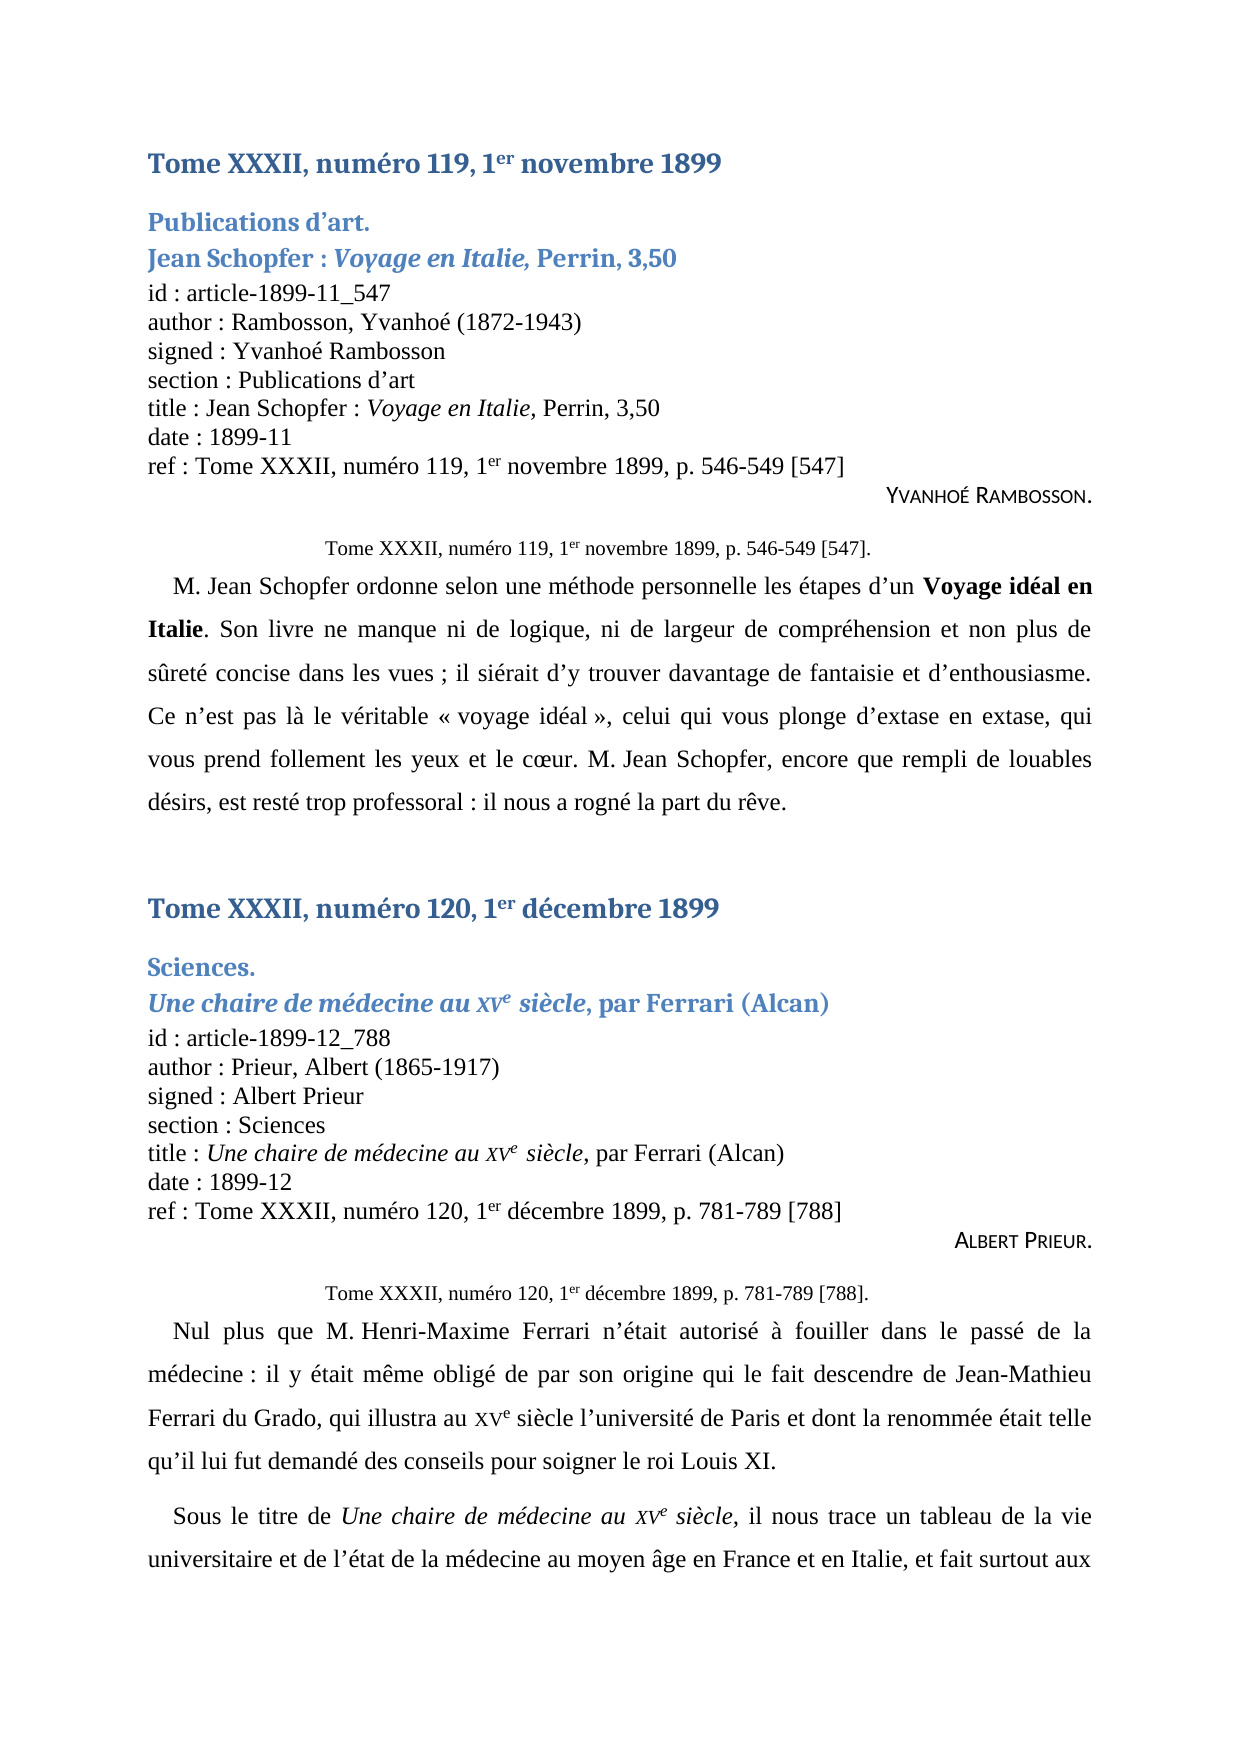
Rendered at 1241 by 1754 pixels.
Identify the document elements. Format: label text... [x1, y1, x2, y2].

text section : Publications d’art [148, 365, 1093, 393]
subtitle Tome XXXII, numéro 120, 1er décembre 1899 [148, 893, 1093, 926]
text M. Jean Schopfer ordonne selon une méthode personnelle les étapes d’un Voyage idéal en Italie. Son livre ne manque ni de logique, ni de largeur de compréhension et non plus de sûreté concise dans les vues ; il siérait d’y trouver davantage de fantaisie et d’enthousiasme. Ce n’est pas là le véritable « voyage idéal », celui qui vous plonge d’extase en extase, qui vous prend follement les yeux et le cœur. M. Jean Schopfer, encore que rempli de louables désirs, est resté trop professoral : il nous a rogné la part du rêve. [148, 571, 1093, 816]
subtitle Sciences. Une chaire de médecine au xve siècle, par Ferrari (Alcan) [148, 952, 1093, 1019]
text author : Rambosson, Yvanhoé (1872-1943) [148, 307, 1093, 336]
text Nul plus que M. Henri-Maxime Ferrari n’était autorisé à fouiller dans le passé de la médecine : il y était même obligé de par son origine qui le fait descendre de Jean-Mathieu Ferrari du Grado, qui illustra au xve siècle l’université de Paris et dont la renommée était telle qu’il lui fut demandé des conseils pour soigner le roi Louis XI. [148, 1316, 1093, 1474]
text ref : Tome XXXII, numéro 119, 1er novembre 1899, p. 546-549 [547] [148, 451, 1093, 480]
subtitle Publications d’art. Jean Schopfer : Voyage en Italie, Perrin, 3,50 [148, 207, 1093, 274]
text Albert Prieur. [148, 1225, 1093, 1255]
text id : article-1899-12_788 [148, 1023, 1093, 1052]
subtitle Tome XXXII, numéro 119, 1er novembre 1899 [148, 148, 1093, 181]
text author : Prieur, Albert (1865-1917) [148, 1052, 1093, 1081]
text Yvanhoé Rambosson. [148, 480, 1093, 510]
text Sous le titre de Une chaire de médecine au xve siècle, il nous trace un tableau de la vie universitaire et de l’état de la médecine au moyen âge en France et en Italie, et fait surtout aux [148, 1501, 1093, 1573]
text Tome XXXII, numéro 119, 1er novembre 1899, p. 546-549 [547]. [325, 536, 1093, 559]
text signed : Yvanhoé Rambosson [148, 336, 1093, 365]
text ref : Tome XXXII, numéro 120, 1er décembre 1899, p. 781-789 [788] [148, 1196, 1093, 1225]
text date : 1899-12 [148, 1167, 1093, 1196]
text id : article-1899-11_547 [148, 278, 1093, 307]
text title : Une chaire de médecine au xve siècle, par Ferrari (Alcan) [148, 1138, 1093, 1167]
text signed : Albert Prieur [148, 1081, 1093, 1110]
text Tome XXXII, numéro 120, 1er décembre 1899, p. 781-789 [788]. [325, 1281, 1093, 1304]
text section : Sciences [148, 1110, 1093, 1138]
text date : 1899-11 [148, 422, 1093, 451]
text title : Jean Schopfer : Voyage en Italie, Perrin, 3,50 [148, 393, 1093, 422]
